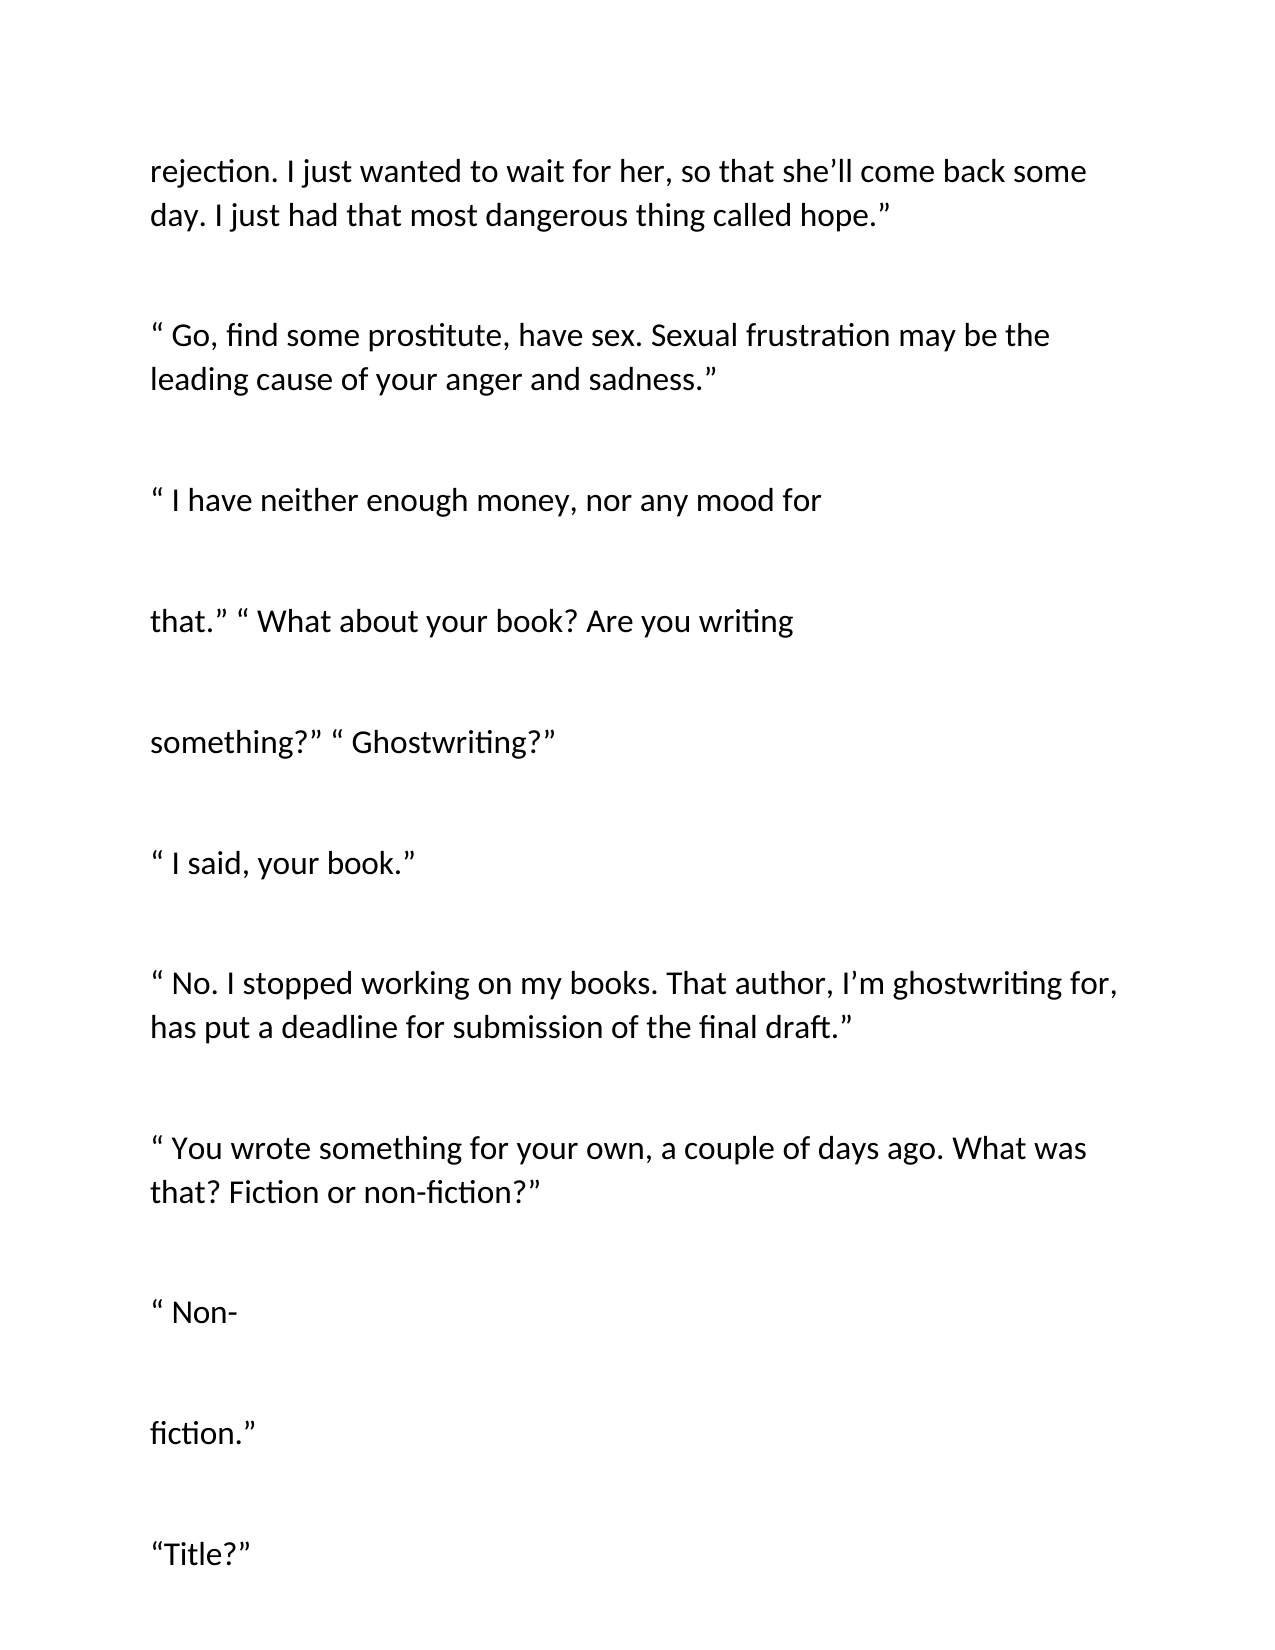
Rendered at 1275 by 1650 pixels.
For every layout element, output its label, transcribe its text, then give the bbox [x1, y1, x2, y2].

text “ I have neither enough money, nor any mood for that.” “ What about your book? Are you writing something?” “ Ghostwriting?” [150, 479, 901, 761]
text “ No. I stopped working on my books. That author, I’m ghostwriting for, has put a deadline for submission of the final draft.” [150, 962, 1120, 1047]
text “ Go, find some prostitute, have sex. Sexual frustration may be the leading cause of your anger and sadness.” [150, 314, 1120, 399]
text “ I said, your book.” [150, 842, 1162, 882]
text “ Non-fiction.” “Title?” [150, 1291, 344, 1574]
text rejection. I just wanted to wait for her, so that she’ll come back some day. I just had that most dangerous thing called hope.” [150, 150, 1120, 234]
text “ You wrote something for your own, a couple of days ago. What was that? Fiction or non-fiction?” [150, 1127, 1120, 1211]
